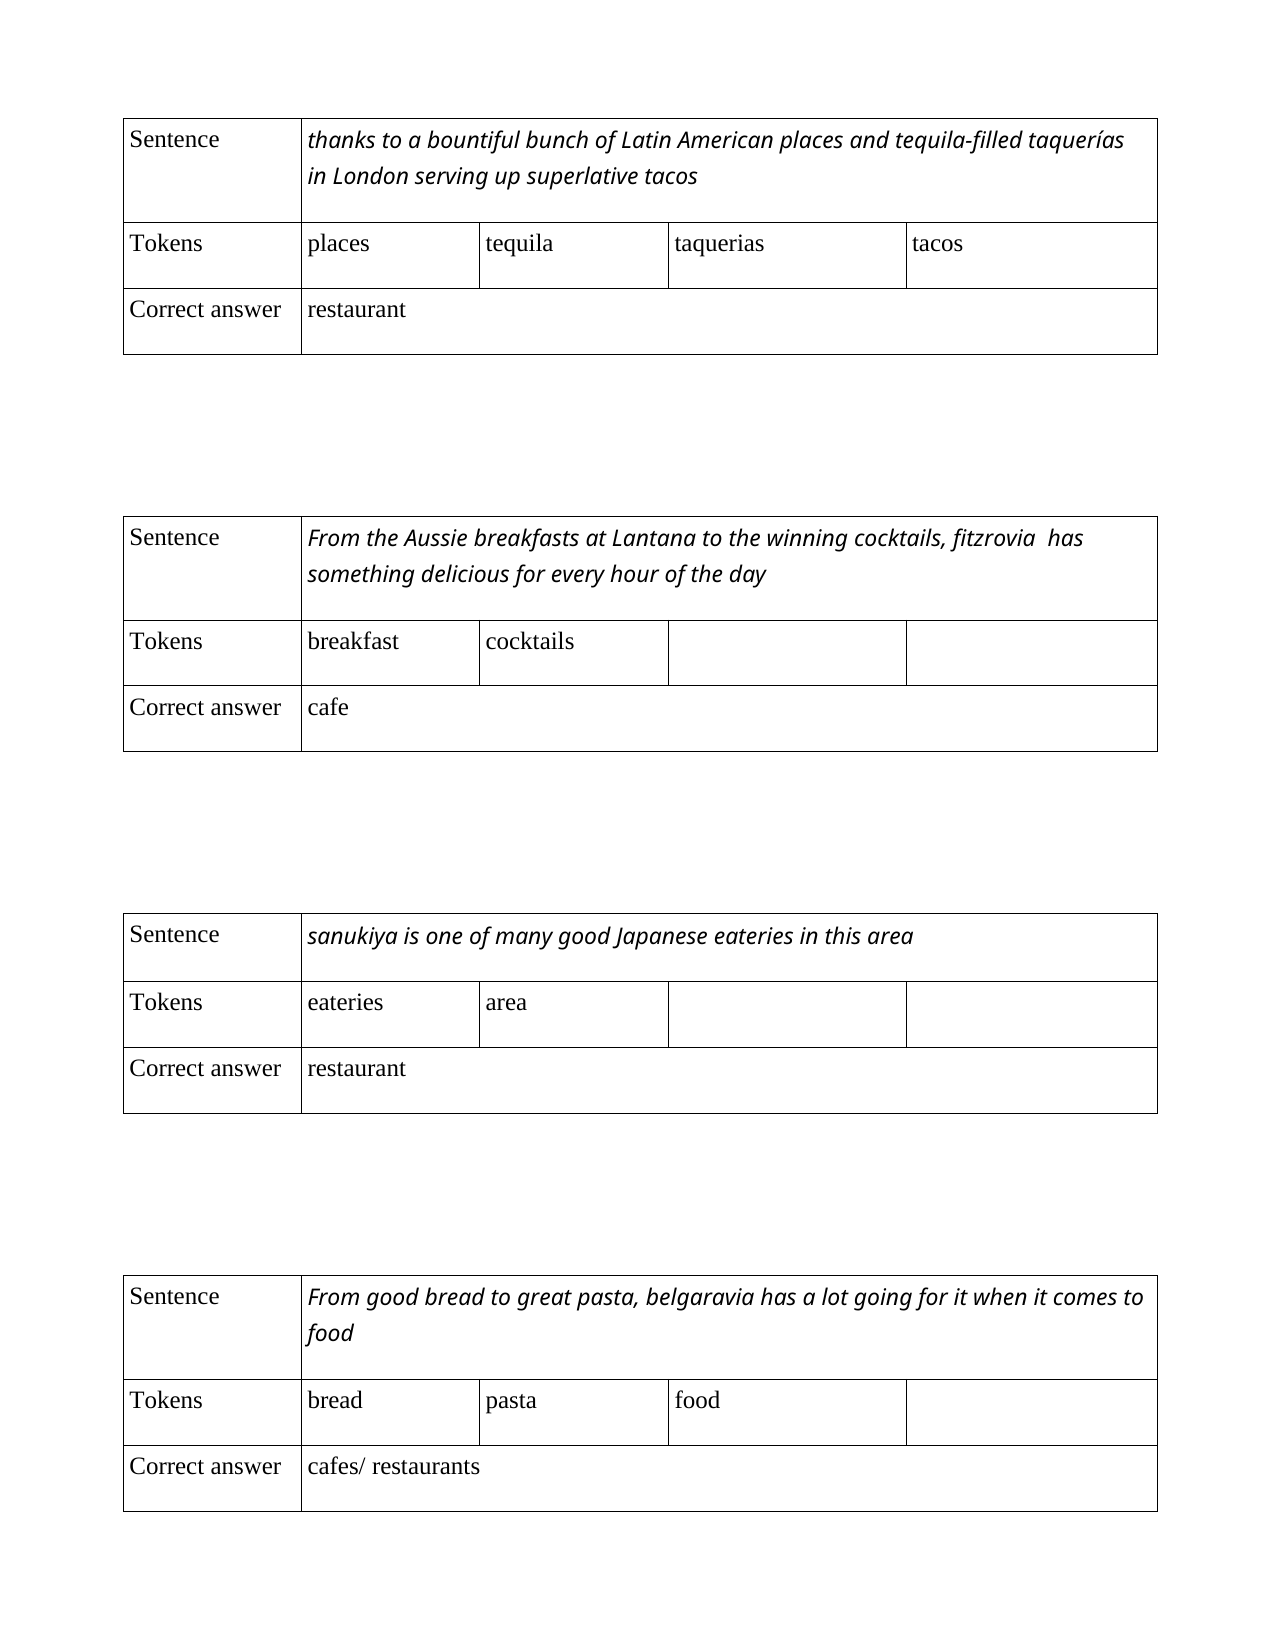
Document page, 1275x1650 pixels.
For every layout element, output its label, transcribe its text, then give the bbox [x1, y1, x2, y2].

table_cell pasta [480, 1380, 668, 1445]
table_header From the Aussie breakfasts at Lantana to the winning cocktails, fitzrovia has something delicious for every hour of the day [302, 517, 1157, 619]
table_cell [907, 1380, 1157, 1445]
table_cell [669, 621, 906, 685]
table_cell tacos [907, 223, 1157, 288]
table_cell eateries [302, 982, 479, 1047]
table_cell [669, 982, 906, 1047]
table_cell Correct answer [124, 686, 301, 751]
table_cell food [669, 1380, 906, 1445]
table_header Sentence [124, 517, 301, 619]
table_cell bread [302, 1380, 479, 1445]
table_cell [907, 621, 1157, 685]
table_cell area [480, 982, 668, 1047]
table_cell restaurant [302, 289, 1157, 354]
table_cell taquerias [669, 223, 906, 288]
table_cell Correct answer [124, 1048, 301, 1113]
table_cell [907, 982, 1157, 1047]
table_cell Tokens [124, 1380, 301, 1445]
table_cell Tokens [124, 982, 301, 1047]
table_cell places [302, 223, 479, 288]
table_cell restaurant [302, 1048, 1157, 1113]
table_cell cafes/ restaurants [302, 1446, 1157, 1511]
table_header From good bread to great pasta, belgaravia has a lot going for it when it comes to food [302, 1276, 1157, 1379]
table_header Sentence [124, 119, 301, 222]
table_header Sentence [124, 914, 301, 981]
table_cell Tokens [124, 223, 301, 288]
table_cell cafe [302, 686, 1157, 751]
table_cell Correct answer [124, 289, 301, 354]
table_header Sentence [124, 1276, 301, 1379]
table_cell cocktails [480, 621, 668, 685]
table_cell tequila [480, 223, 668, 288]
table_cell Tokens [124, 621, 301, 685]
table_header thanks to a bountiful bunch of Latin American places and tequila-filled taquerías in London serving up superlative tacos [302, 119, 1157, 222]
table_cell breakfast [302, 621, 479, 685]
table_cell Correct answer [124, 1446, 301, 1511]
table_header sanukiya is one of many good Japanese eateries in this area [302, 914, 1157, 981]
